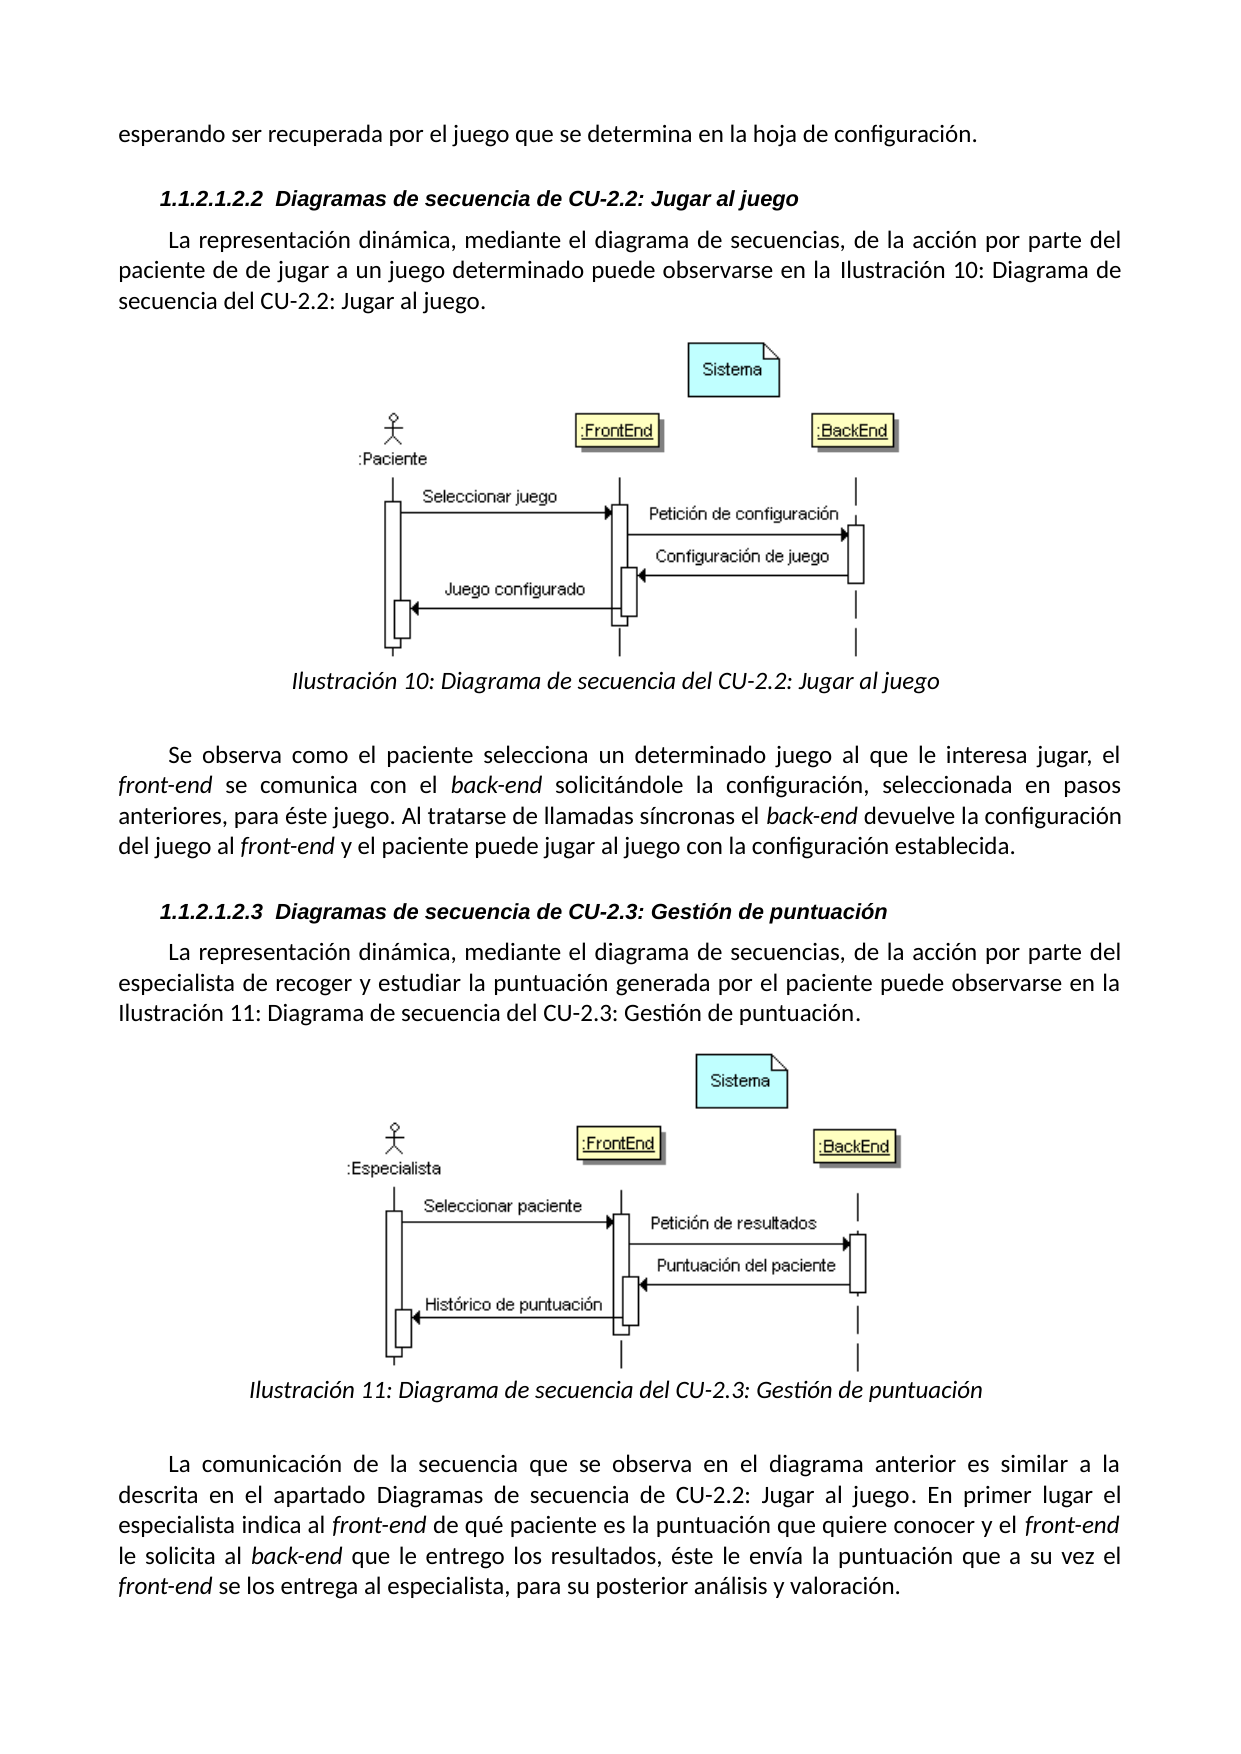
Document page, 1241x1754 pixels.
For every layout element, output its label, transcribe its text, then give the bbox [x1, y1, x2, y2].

text La representación dinámica, mediante el diagrama de secuencias, de la acción por parte del paciente de de jugar a un juego determinado puede observarse en la Ilustración 10: Diagrama de secuencia del CU-2.2: Jugar al juego. [118, 224, 1122, 315]
picture [321, 1040, 920, 1375]
subtitle Diagramas de secuencia de CU-2.2: Jugar al juego [153, 186, 1122, 211]
picture [322, 327, 918, 666]
text La representación dinámica, mediante el diagrama de secuencias, de la acción por parte del especialista de recoger y estudiar la puntuación generada por el paciente puede observarse en la Ilustración 11: Diagrama de secuencia del CU-2.3: Gestión de puntuación. [118, 936, 1122, 1028]
text La comunicación de la secuencia que se observa en el diagrama anterior es similar a la descrita en el apartado Diagramas de secuencia de CU-2.2: Jugar al juego. En primer lugar el especialista indica al front-end de qué paciente es la puntuación que quiere conocer y el front-end le solicita al back-end que le entrego los resultados, éste le envía la puntuación que a su vez el front-end se los entrega al especialista, para su posterior análisis y valoración. [118, 1448, 1122, 1601]
text Se observa como el paciente selecciona un determinado juego al que le interesa jugar, el front-end se comunica con el back-end solicitándole la configuración, seleccionada en pasos anteriores, para éste juego. Al tratarse de llamadas síncronas el back-end devuelve la configuración del juego al front-end y el paciente puede jugar al juego con la configuración establecida. [118, 739, 1122, 861]
subtitle Diagramas de secuencia de CU-2.3: Gestión de puntuación [153, 898, 1122, 924]
text Ilustración 10: Diagrama de secuencia del CU-2.2: Jugar al juego [291, 340, 949, 696]
text Ilustración 11: Diagrama de secuencia del CU-2.3: Gestión de puntuación [249, 1053, 991, 1405]
text esperando ser recuperada por el juego que se determina en la hoja de configuración. [118, 118, 1122, 149]
